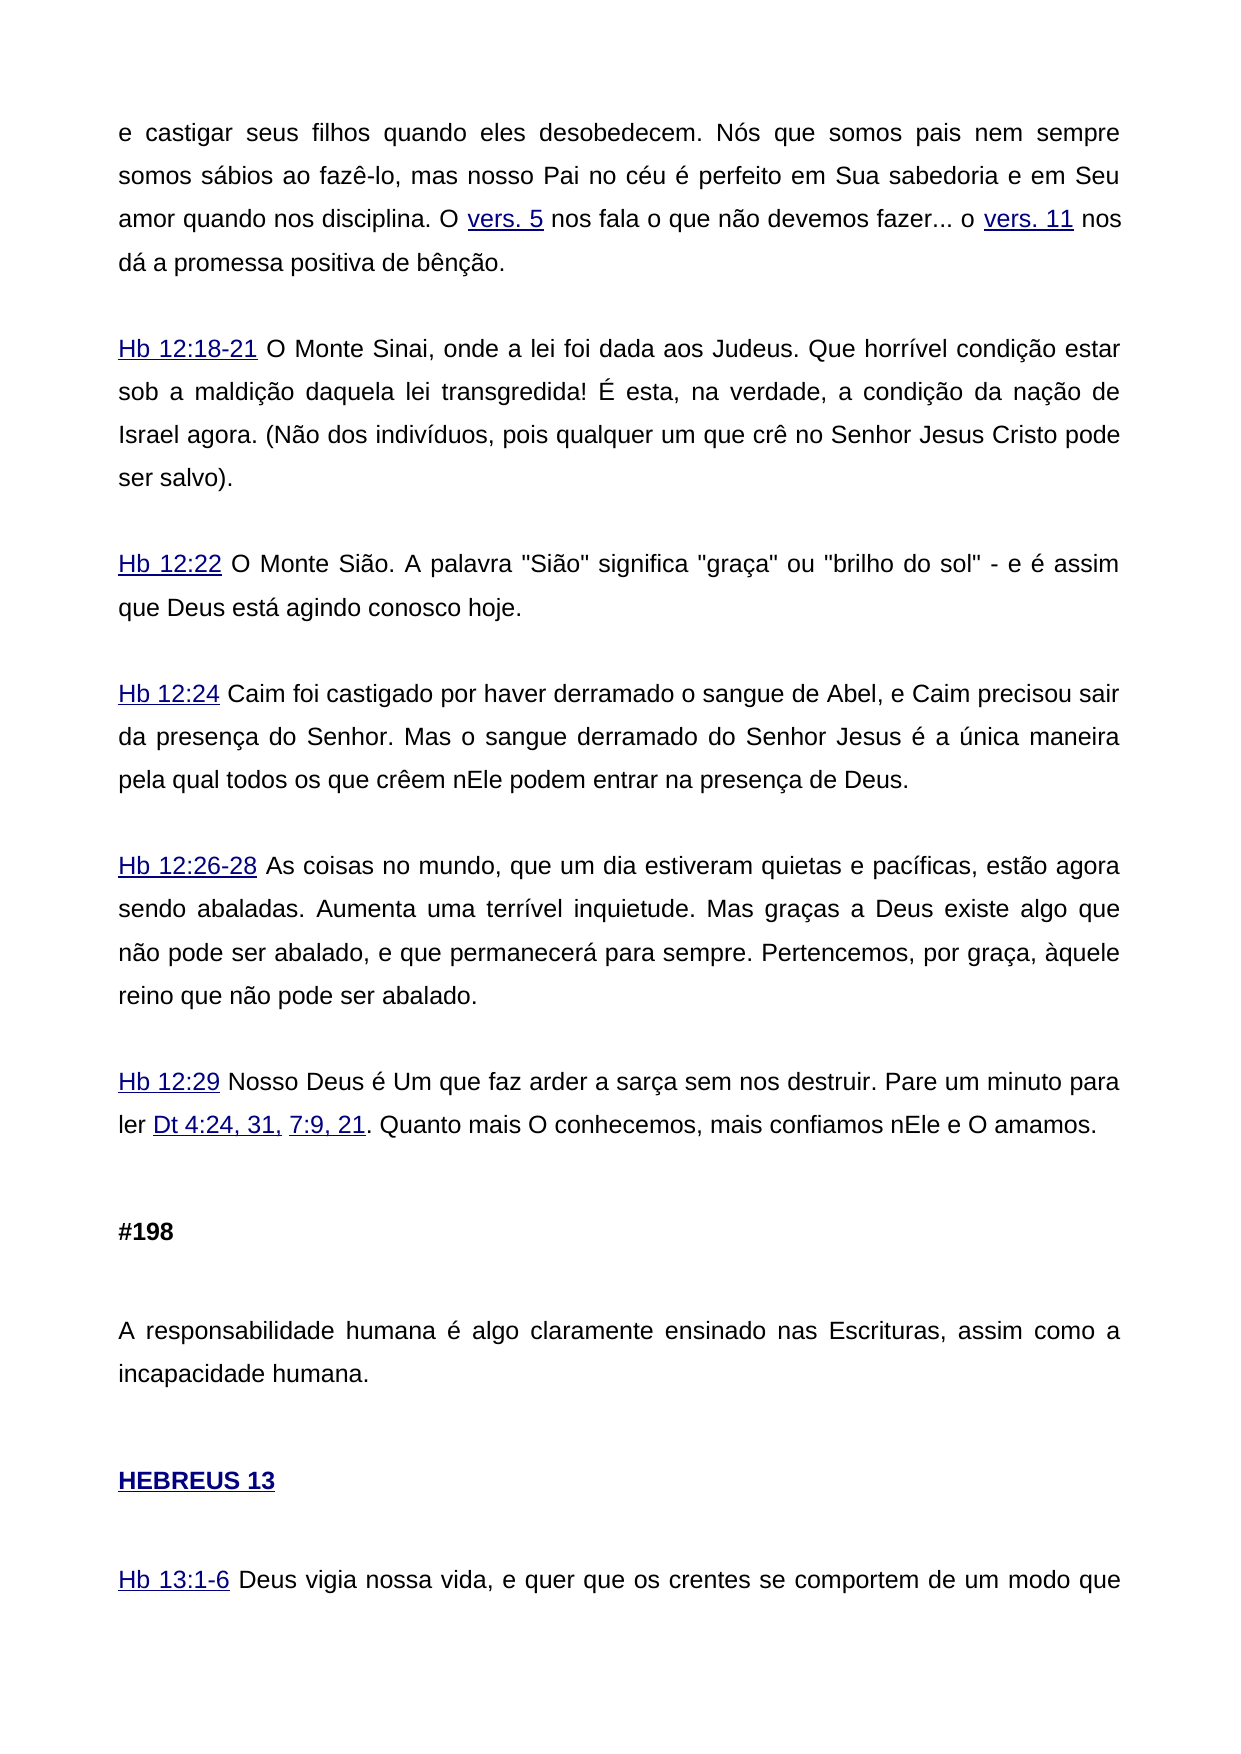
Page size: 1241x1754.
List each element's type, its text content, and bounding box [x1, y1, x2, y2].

text Hb 12:18-21 O Monte Sinai, onde a lei foi dada aos Judeus. Que horrível condição estar sob a maldição daquela lei transgredida! É esta, na verdade, a condição da nação de Israel agora. (Não dos indivíduos, pois qualquer um que crê no Senhor Jesus Cristo pode ser salvo). [118, 334, 1122, 492]
text Hb 12:22 O Monte Sião. A palavra "Sião" significa "graça" ou "brilho do sol" - e é assim que Deus está agindo conosco hoje. [118, 549, 1122, 621]
text e castigar seus filhos quando eles desobedecem. Nós que somos pais nem sempre somos sábios ao fazê-lo, mas nosso Pai no céu é perfeito em Sua sabedoria e em Seu amor quando nos disciplina. O vers. 5 nos fala o que não devemos fazer... o vers. 11 nos dá a promessa positiva de bênção. [118, 118, 1122, 276]
text Hb 13:1-6 Deus vigia nossa vida, e quer que os crentes se comportem de um modo que [118, 1565, 1122, 1593]
subtitle #198 [118, 1217, 1122, 1246]
text Hb 12:26-28 As coisas no mundo, que um dia estiveram quietas e pacíficas, estão agora sendo abaladas. Aumenta uma terrível inquietude. Mas graças a Deus existe algo que não pode ser abalado, e que permanecerá para sempre. Pertencemos, por graça, àquele reino que não pode ser abalado. [118, 851, 1122, 1009]
subtitle HEBREUS 13 [118, 1466, 1122, 1495]
text A responsabilidade humana é algo claramente ensinado nas Escrituras, assim como a incapacidade humana. [118, 1316, 1122, 1388]
text Hb 12:29 Nosso Deus é Um que faz arder a sarça sem nos destruir. Pare um minuto para ler Dt 4:24, 31, 7:9, 21. Quanto mais O conhecemos, mais confiamos nEle e O amamos. [118, 1067, 1122, 1139]
text Hb 12:24 Caim foi castigado por haver derramado o sangue de Abel, e Caim precisou sair da presença do Senhor. Mas o sangue derramado do Senhor Jesus é a única maneira pela qual todos os que crêem nEle podem entrar na presença de Deus. [118, 679, 1122, 794]
